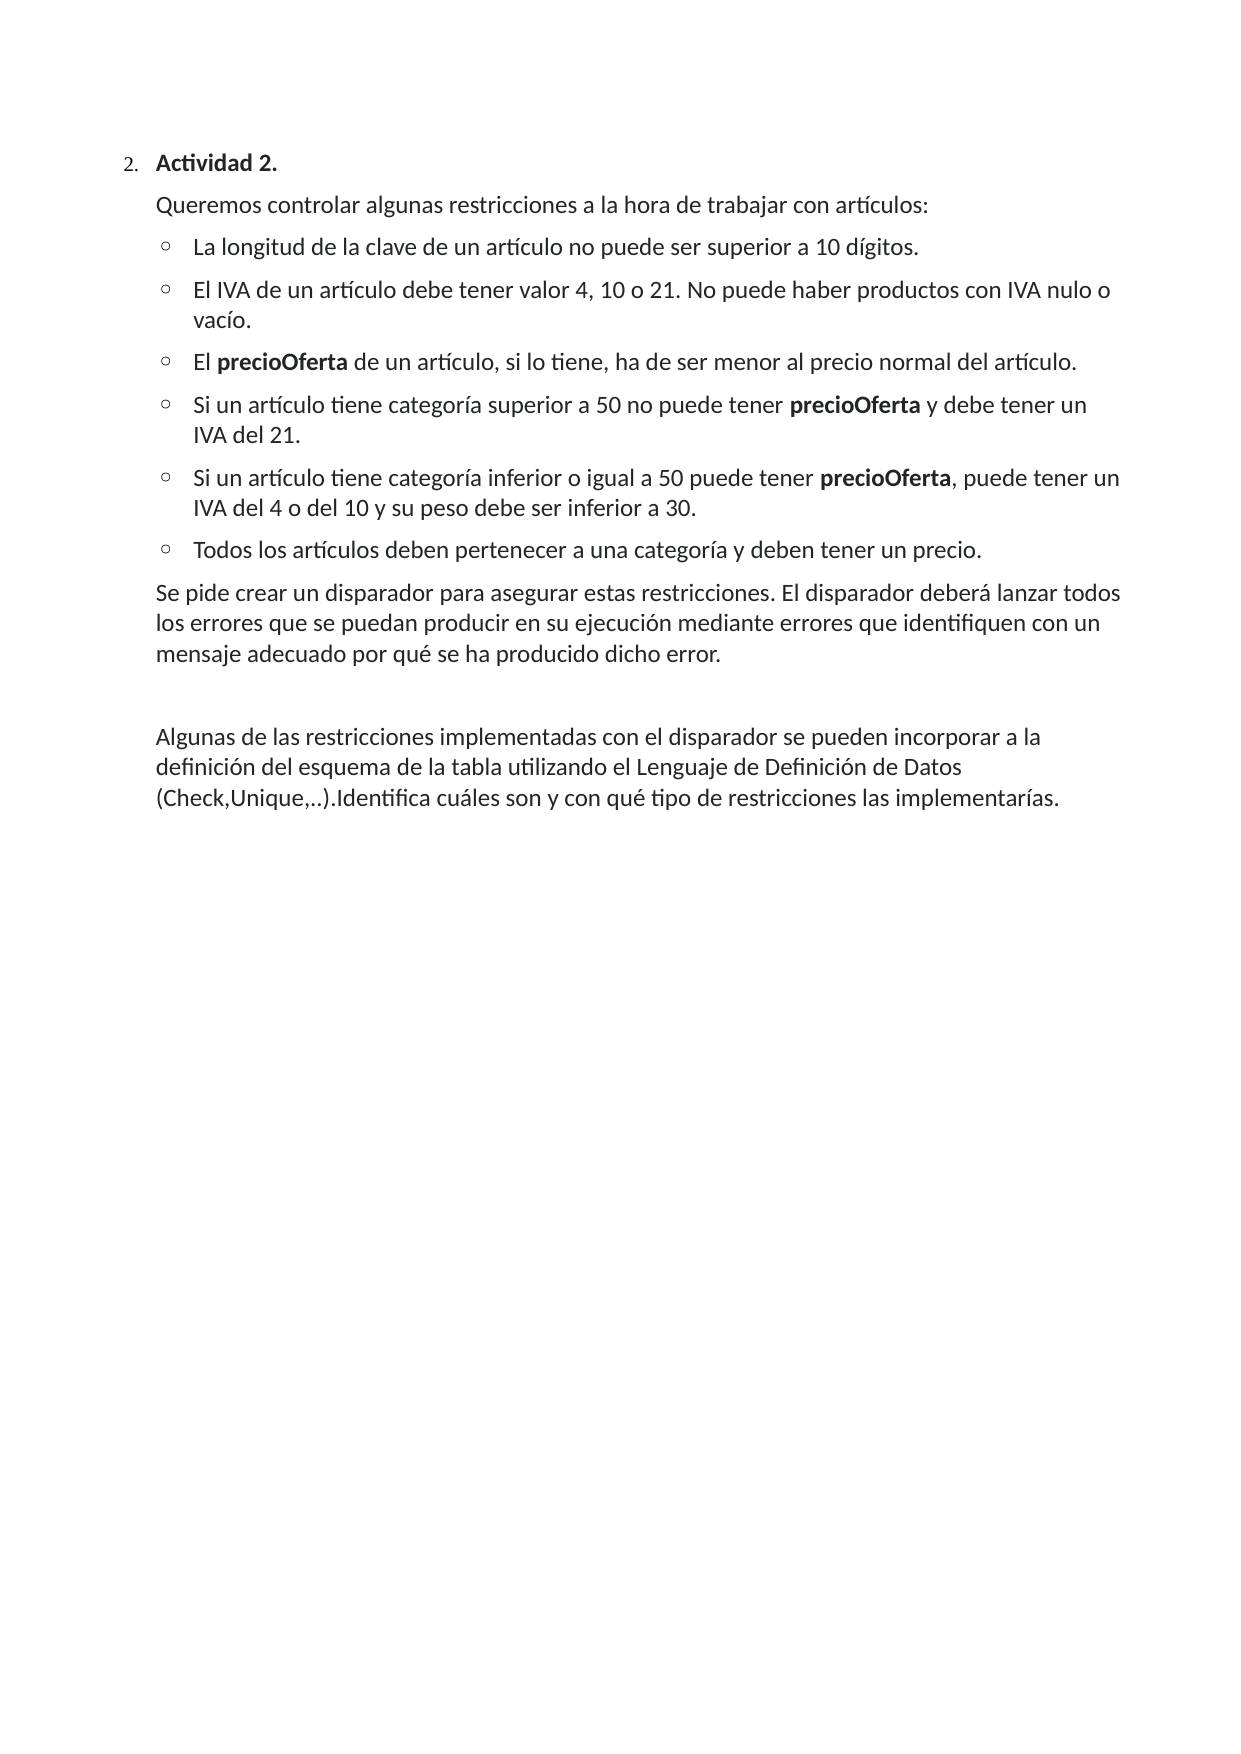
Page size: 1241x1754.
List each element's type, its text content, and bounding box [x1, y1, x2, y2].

list Si un artículo tiene categoría superior a 50 no puede tener precioOferta y debe tener un IVA del 21. [156, 389, 1122, 450]
text Algunas de las restricciones implementadas con el disparador se pueden incorporar a la definición del esquema de la tabla utilizando el Lenguaje de Definición de Datos (Check,Unique,..).Identifica cuáles son y con qué tipo de restricciones las implementarías. [156, 721, 1122, 812]
text Queremos controlar algunas restricciones a la hora de trabajar con artículos: [156, 189, 1122, 220]
list El IVA de un artículo debe tener valor 4, 10 o 21. No puede haber productos con IVA nulo o vacío. [156, 274, 1122, 335]
list El precioOferta de un artículo, si lo tiene, ha de ser menor al precio normal del artículo. [156, 347, 1122, 377]
text Se pide crear un disparador para asegurar estas restricciones. El disparador deberá lanzar todos los errores que se puedan producir en su ejecución mediante errores que identifiquen con un mensaje adecuado por qué se ha producido dicho error. [156, 577, 1122, 668]
list Si un artículo tiene categoría inferior o igual a 50 puede tener precioOferta, puede tener un IVA del 4 o del 10 y su peso debe ser inferior a 30. [156, 462, 1122, 523]
list La longitud de la clave de un artículo no puede ser superior a 10 dígitos. [156, 231, 1122, 262]
list Actividad 2. [118, 147, 1122, 177]
list Todos los artículos deben pertenecer a una categoría y deben tener un precio. [156, 534, 1122, 565]
